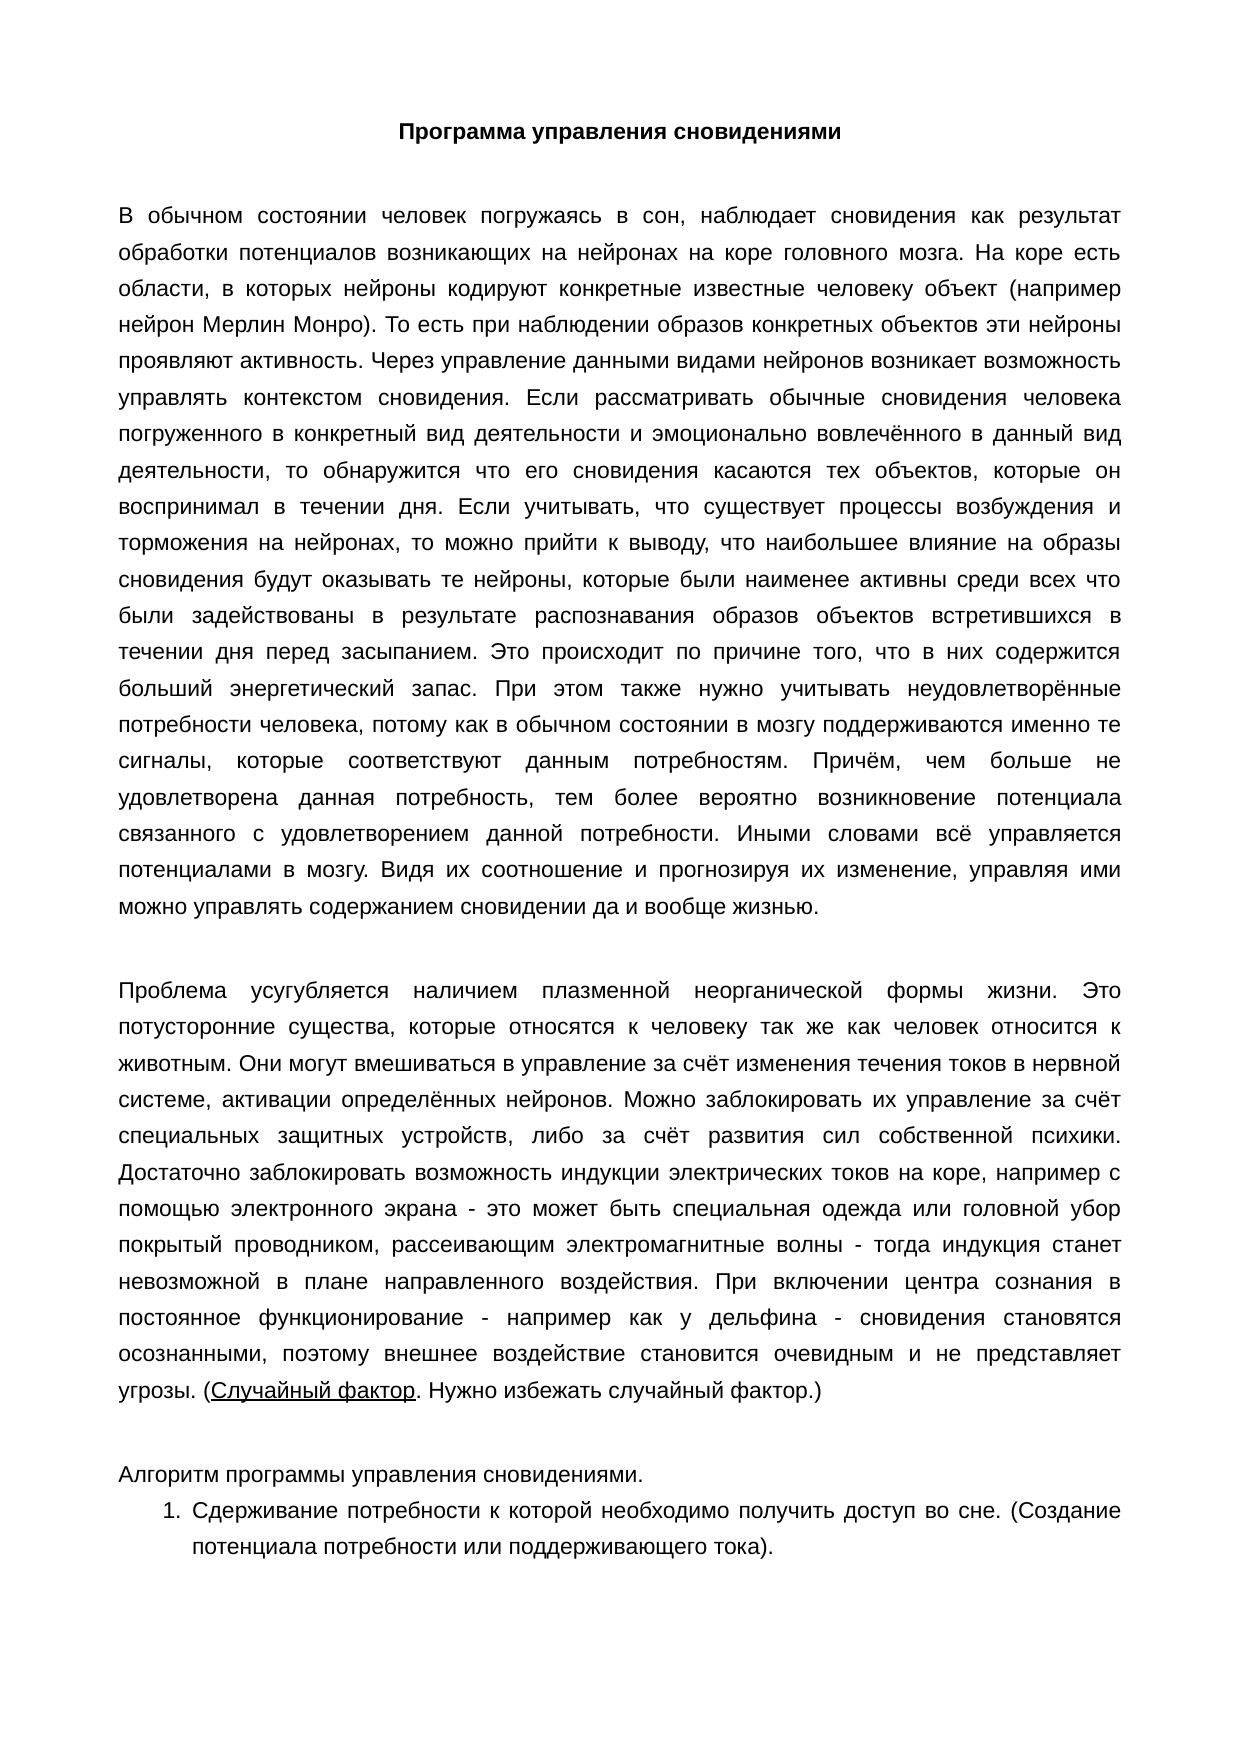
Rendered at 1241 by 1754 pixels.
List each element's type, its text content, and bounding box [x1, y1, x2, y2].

text Программа управления сновидениями [118, 118, 1122, 144]
text В обычном состоянии человек погружаясь в сон, наблюдает сновидения как результат обработки потенциалов возникающих на нейронах на коре головного мозга. На коре есть области, в которых нейроны кодируют конкретные известные человеку объект (например нейрон Мерлин Монро). То есть при наблюдении образов конкретных объектов эти нейроны проявляют активность. Через управление данными видами нейронов возникает возможность управлять контекстом сновидения. Если рассматривать обычные сновидения человека погруженного в конкретный вид деятельности и эмоционально вовлечённого в данный вид деятельности, то обнаружится что его сновидения касаются тех объектов, которые он воспринимал в течении дня. Если учитывать, что существует процессы возбуждения и торможения на нейронах, то можно прийти к выводу, что наибольшее влияние на образы сновидения будут оказывать те нейроны, которые были наименее активны среди всех что были задействованы в результате распознавания образов объектов встретившихся в течении дня перед засыпанием. Это происходит по причине того, что в них содержится больший энергетический запас. При этом также нужно учитывать неудовлетворённые потребности человека, потому как в обычном состоянии в мозгу поддерживаются именно те сигналы, которые соответствуют данным потребностям. Причём, чем больше не удовлетворена данная потребность, тем более вероятно возникновение потенциала связанного с удовлетворением данной потребности. Иными словами всё управляется потенциалами в мозгу. Видя их соотношение и прогнозируя их изменение, управляя ими можно управлять содержанием сновидении да и вообще жизнью. [118, 202, 1122, 919]
text Проблема усугубляется наличием плазменной неорганической формы жизни. Это потусторонние существа, которые относятся к человеку так же как человек относится к животным. Они могут вмешиваться в управление за счёт изменения течения токов в нервной системе, активации определённых нейронов. Можно заблокировать их управление за счёт специальных защитных устройств, либо за счёт развития сил собственной психики. Достаточно заблокировать возможность индукции электрических токов на коре, например с помощью электронного экрана - это может быть специальная одежда или головной убор покрытый проводником, рассеивающим электромагнитные волны - тогда индукция станет невозможной в плане направленного воздействия. При включении центра сознания в постоянное функционирование - например как у дельфина - сновидения становятся осознанными, поэтому внешнее воздействие становится очевидным и не представляет угрозы. (Случайный фактор. Нужно избежать случайный фактор.) [118, 977, 1122, 1403]
list Сдерживание потребности к которой необходимо получить доступ во сне. (Создание потенциала потребности или поддерживающего тока). [162, 1497, 1122, 1560]
text Алгоритм программы управления сновидениями. [118, 1461, 1122, 1487]
